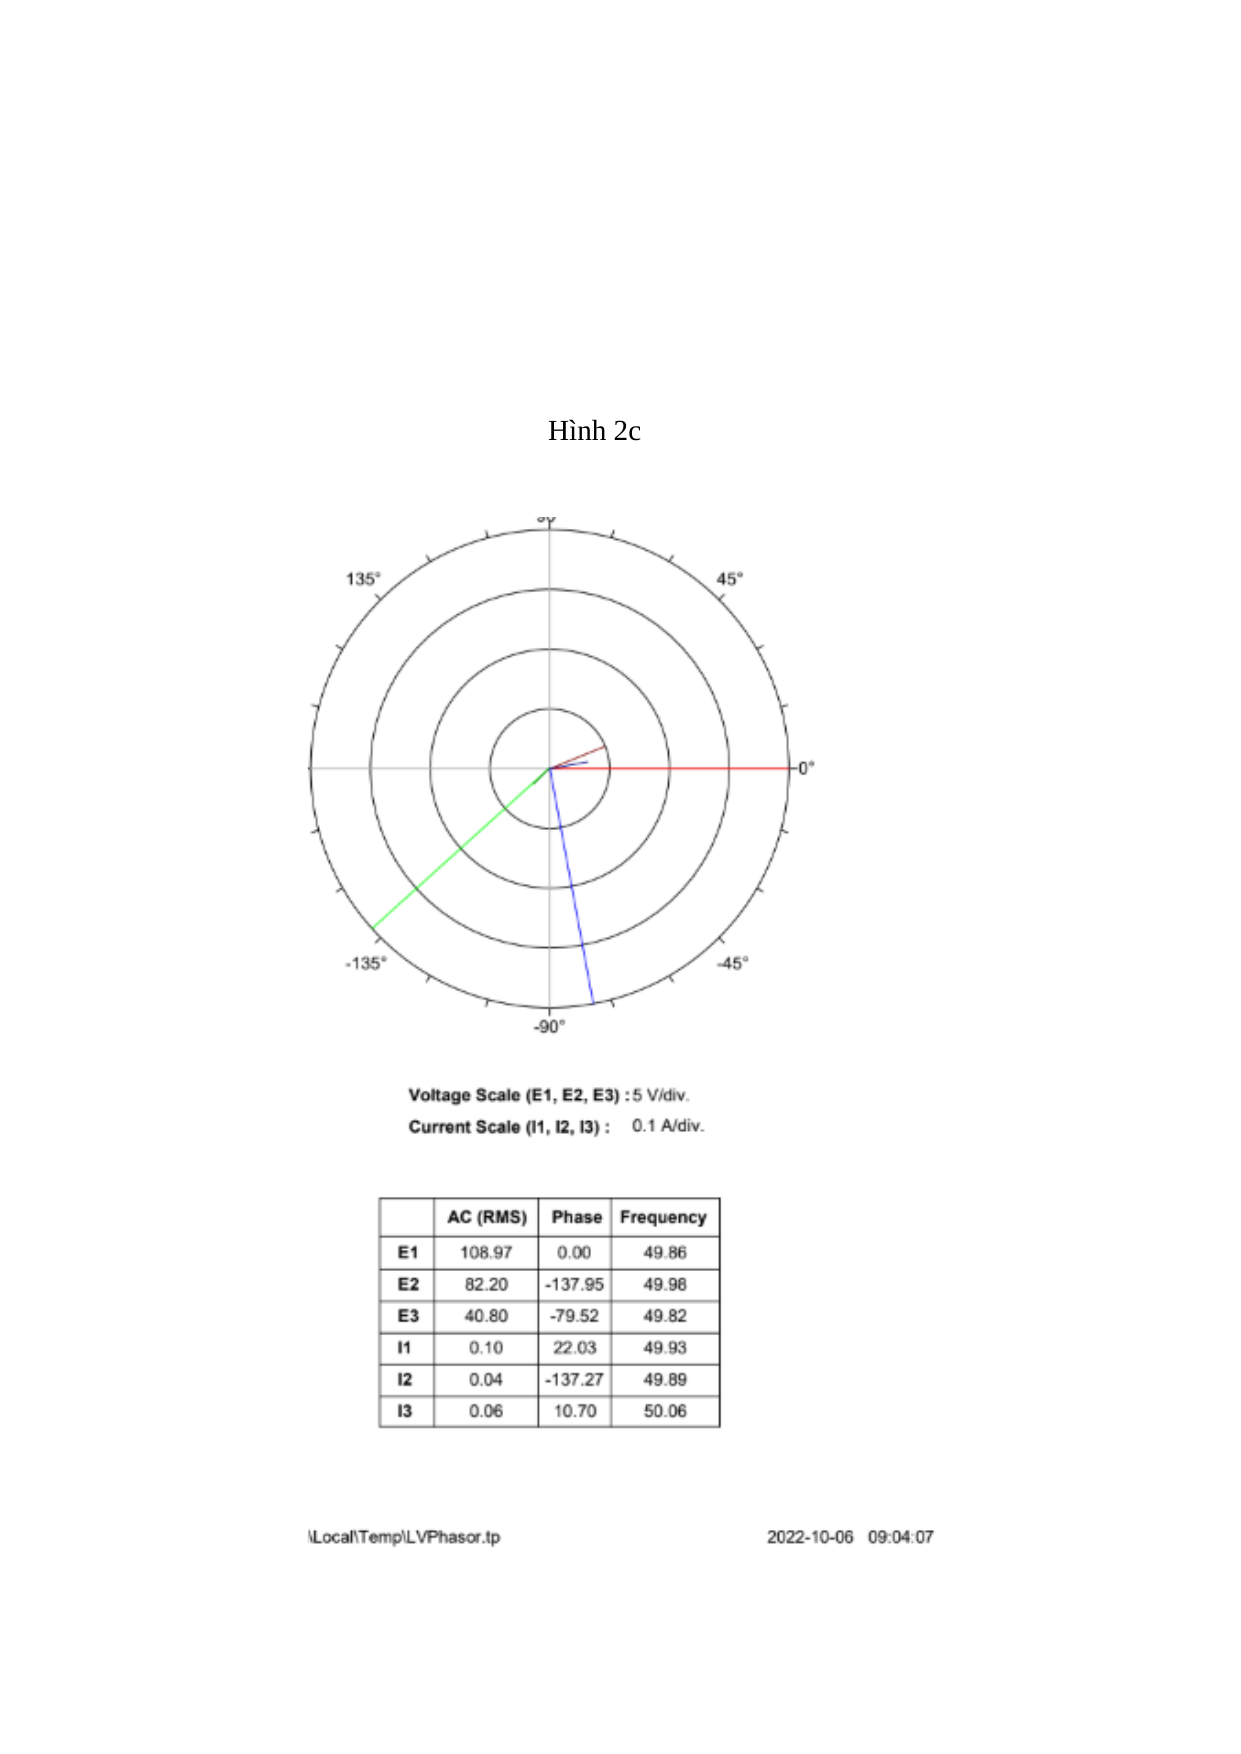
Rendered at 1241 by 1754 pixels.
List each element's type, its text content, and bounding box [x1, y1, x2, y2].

text Hình 2c [4, 413, 1236, 446]
picture [307, 517, 952, 1551]
